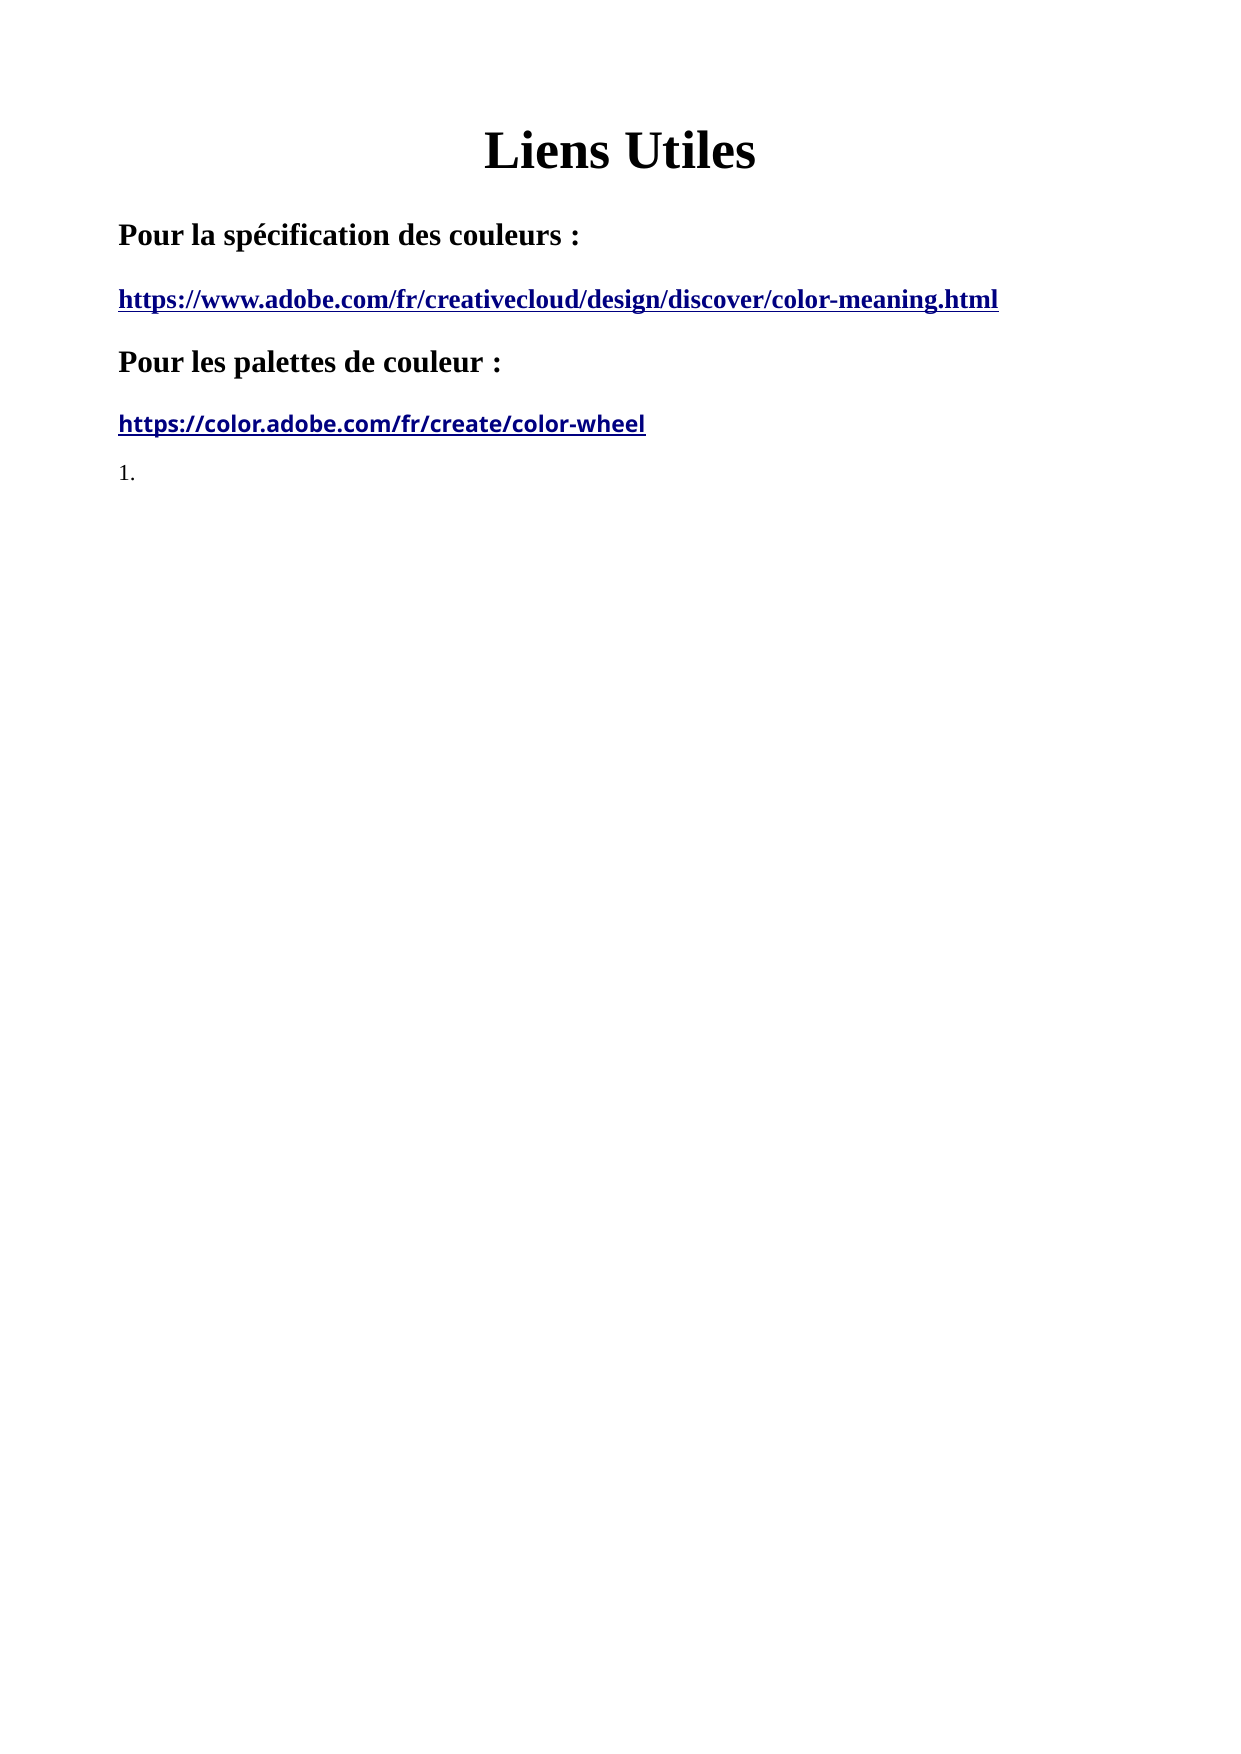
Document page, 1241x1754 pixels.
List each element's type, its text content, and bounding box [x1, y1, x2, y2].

text Liens Utiles [118, 118, 1122, 180]
text Pour les palettes de couleur : [118, 343, 1122, 379]
text https://color.adobe.com/fr/create/color-wheel [118, 408, 1122, 439]
text Pour la spécification des couleurs : [118, 216, 1122, 252]
text https://www.adobe.com/fr/creativecloud/design/discover/color-meaning.html [118, 283, 1122, 314]
